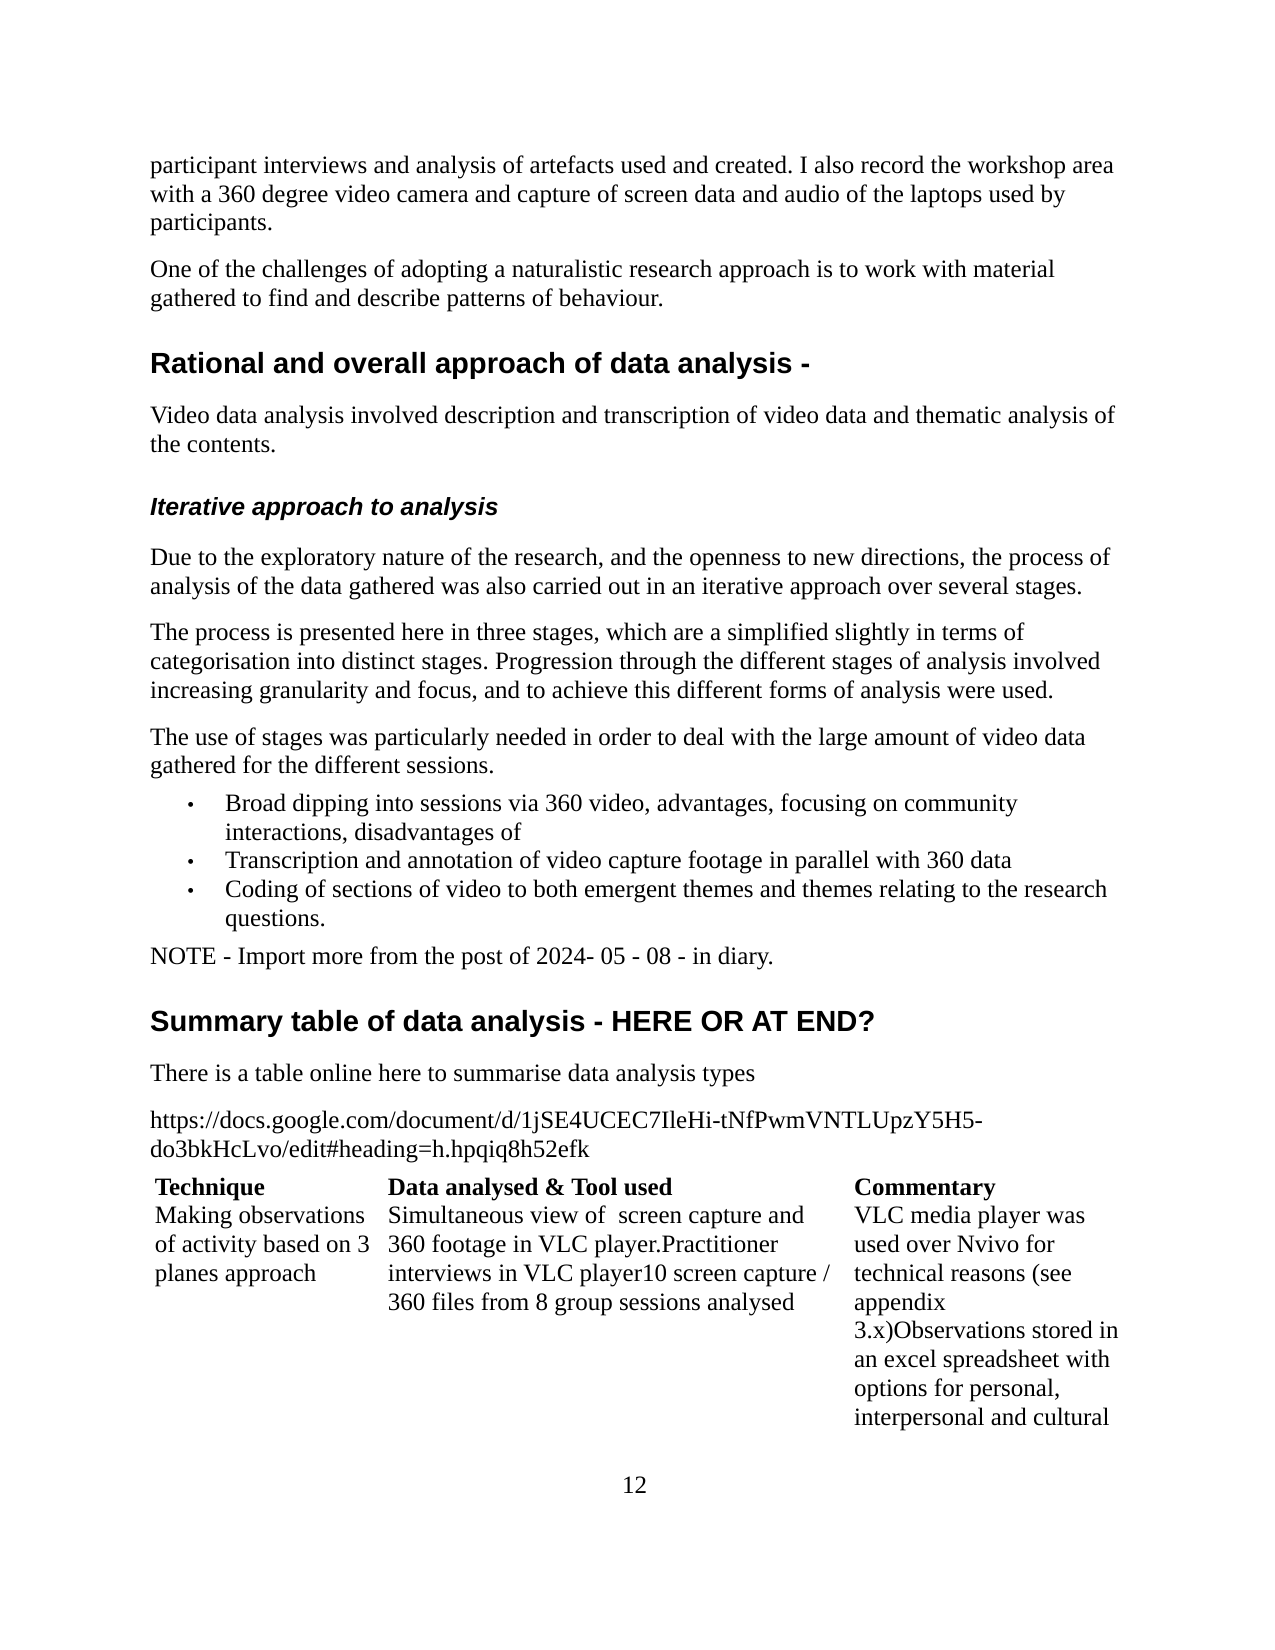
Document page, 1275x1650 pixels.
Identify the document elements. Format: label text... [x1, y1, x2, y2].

text The use of stages was particularly needed in order to deal with the large amount of video data gathered for the different sessions. [150, 722, 1125, 779]
subtitle Summary table of data analysis - HERE OR AT END? [150, 1003, 1125, 1037]
table_header Technique [150, 1172, 383, 1200]
table_cell Making observations of activity based on 3 planes approach [150, 1200, 383, 1430]
text The process is presented here in three stages, which are a simplified slightly in terms of categorisation into distinct stages. Progression through the different stages of analysis involved increasing granularity and focus, and to achieve this different forms of analysis were used. [150, 617, 1125, 704]
text https://docs.google.com/document/d/1jSE4UCEC7IleHi-tNfPwmVNTLUpzY5H5-do3bkHcLvo/edit#heading=h.hpqiq8h52efk [150, 1105, 1125, 1163]
table_cell Simultaneous view of screen capture and 360 footage in VLC player.Practitioner interviews in VLC player10 screen capture / 360 files from 8 group sessions analysed [383, 1200, 849, 1430]
text One of the challenges of adopting a naturalistic research approach is to work with material gathered to find and describe patterns of behaviour. [150, 254, 1125, 312]
table_header Commentary [849, 1172, 1125, 1200]
subtitle Rational and overall approach of data analysis - [150, 346, 1125, 379]
text Due to the exploratory nature of the research, and the openness to new directions, the process of analysis of the data gathered was also carried out in an iterative approach over several stages. [150, 542, 1125, 599]
text Video data analysis involved description and transcription of video data and thematic analysis of the contents. [150, 401, 1125, 458]
table_cell VLC media player was used over Nvivo for technical reasons (see appendix 3.x)Observations stored in an excel spreadsheet with options for personal, interpersonal and cultural [849, 1200, 1125, 1430]
text There is a table online here to summarise data analysis types [150, 1058, 1125, 1087]
table_header Data analysed & Tool used [383, 1172, 849, 1200]
list Broad dipping into sessions via 360 video, advantages, focusing on community interactions, disadvantages of [187, 788, 1125, 846]
subtitle Iterative approach to analysis [150, 492, 1125, 521]
text NOTE - Import more from the post of 2024- 05 - 08 - in diary. [150, 941, 1125, 969]
text participant interviews and analysis of artefacts used and created. I also record the workshop area with a 360 degree video camera and capture of screen data and audio of the laptops used by participants. [150, 150, 1125, 236]
list Coding of sections of video to both emergent themes and themes relating to the research questions. [187, 874, 1125, 932]
list Transcription and annotation of video capture footage in parallel with 360 data [187, 846, 1125, 874]
